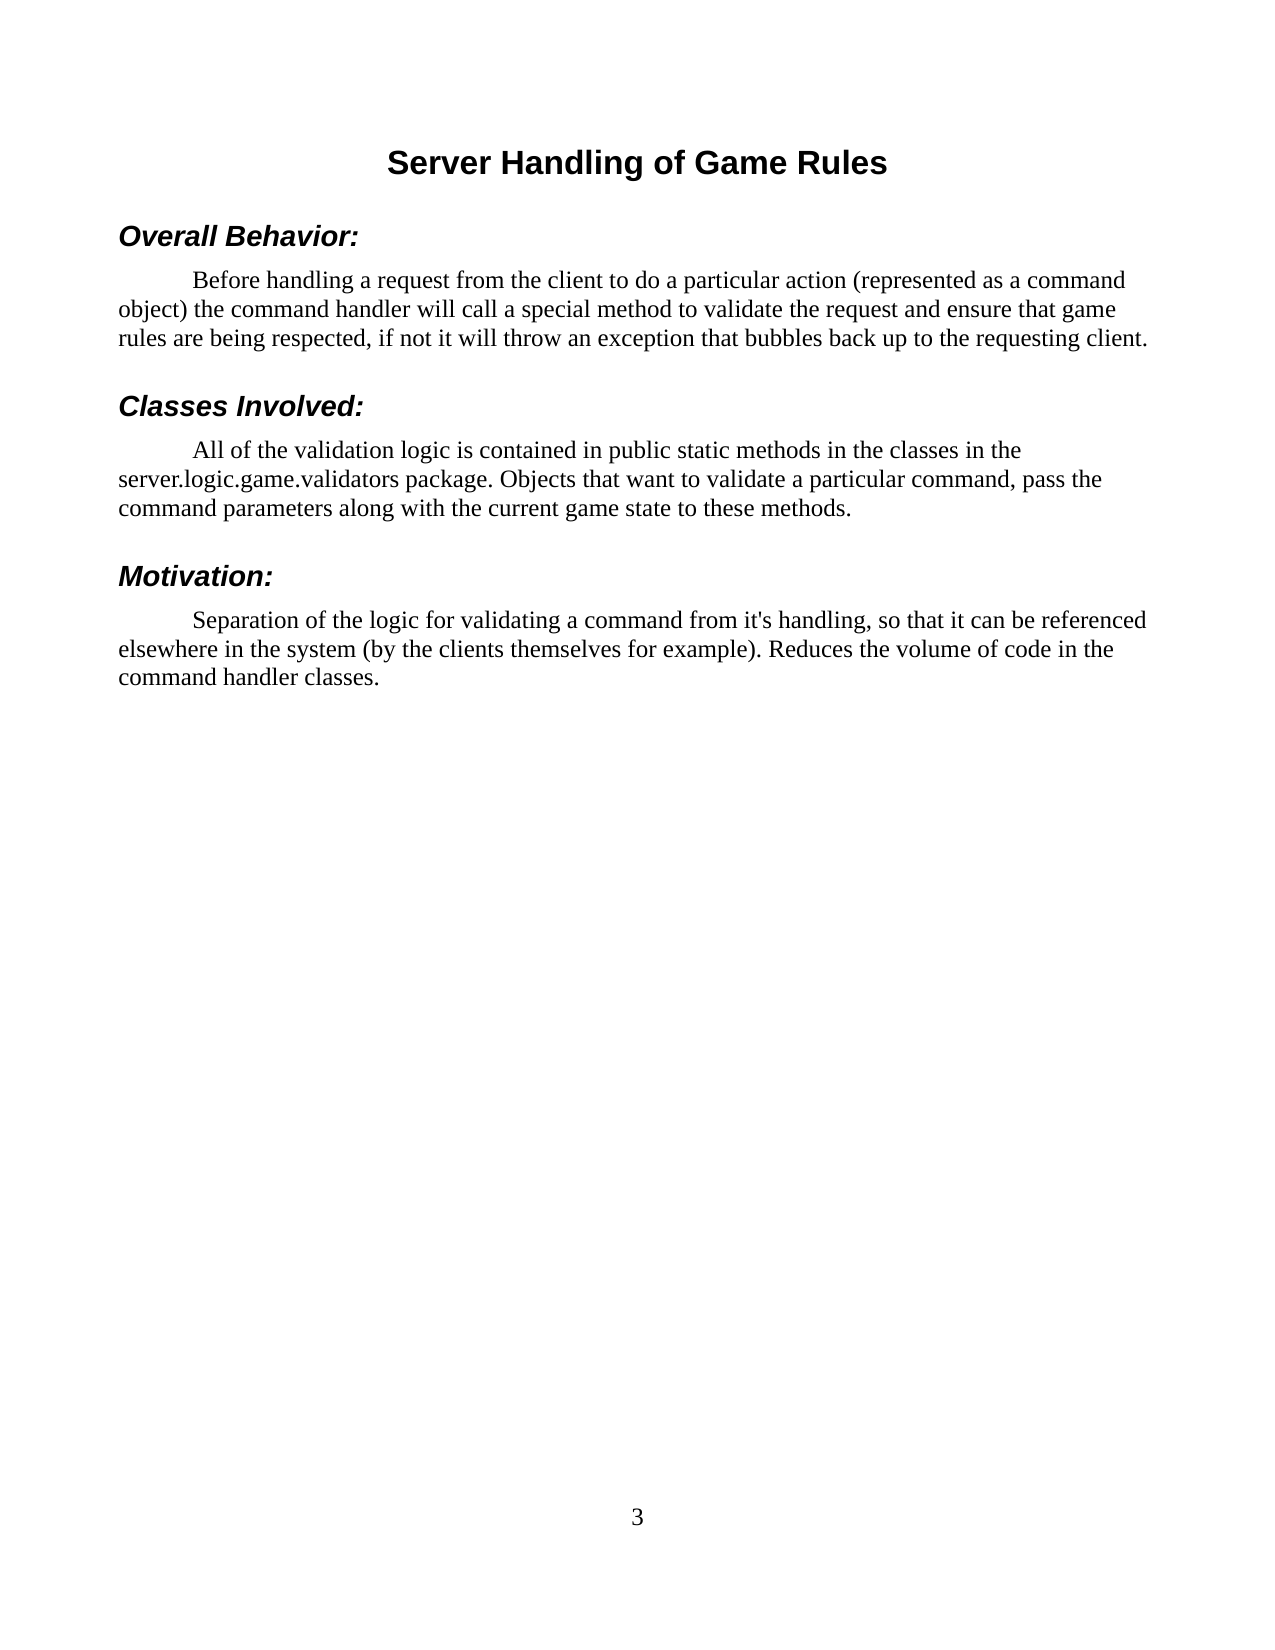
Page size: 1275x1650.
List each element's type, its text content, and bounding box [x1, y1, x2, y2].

subtitle Motivation: [118, 559, 1157, 592]
subtitle Overall Behavior: [118, 219, 1157, 253]
text All of the validation logic is contained in public static methods in the classes in the server.logic.game.validators package. Objects that want to validate a particular command, pass the command parameters along with the current game state to these methods. [118, 435, 1157, 521]
text Separation of the logic for validating a command from it's handling, so that it can be referenced elsewhere in the system (by the clients themselves for example). Reduces the volume of code in the command handler classes. [118, 605, 1157, 691]
text Before handling a request from the client to do a particular action (represented as a command object) the command handler will call a special method to validate the request and ensure that game rules are being respected, if not it will throw an exception that bubbles back up to the requesting client. [118, 265, 1157, 352]
subtitle Server Handling of Game Rules [118, 143, 1157, 182]
subtitle Classes Involved: [118, 389, 1157, 423]
